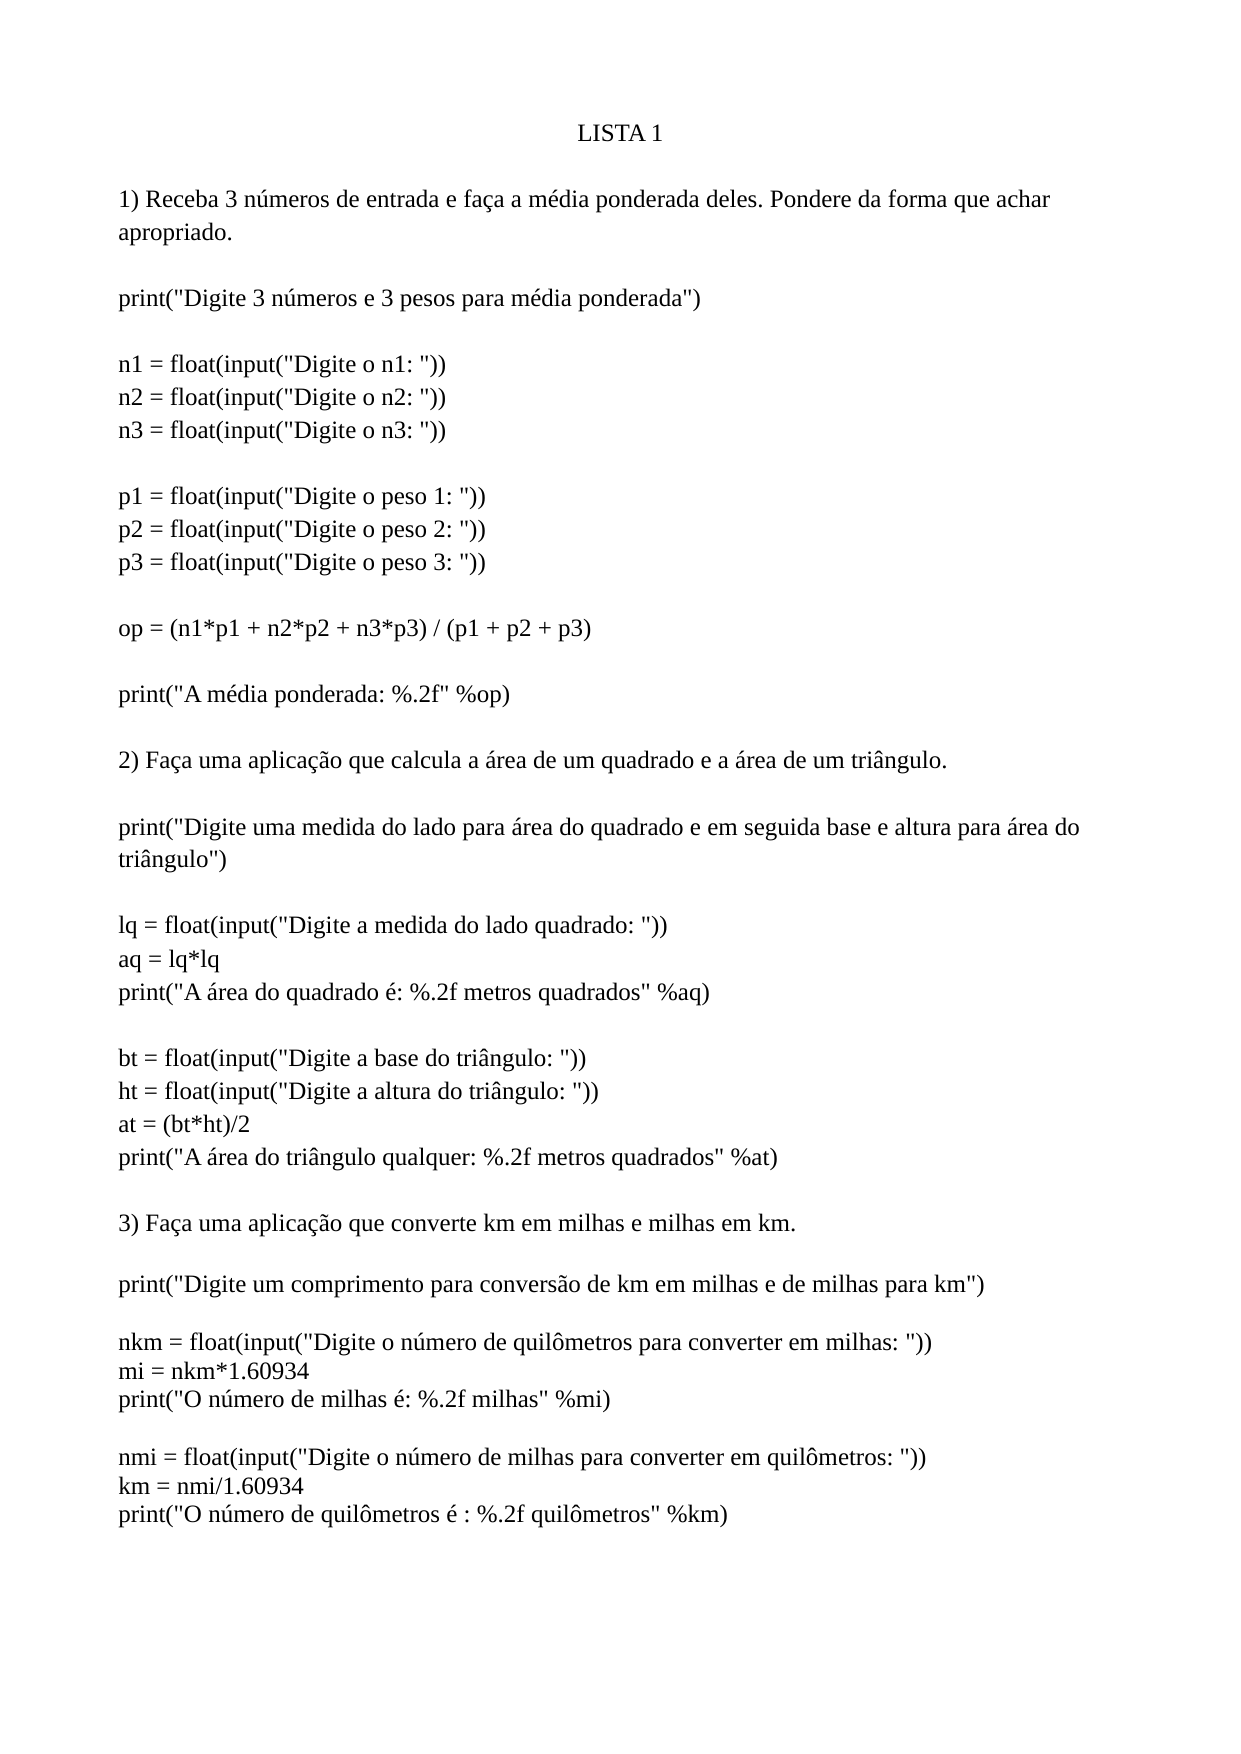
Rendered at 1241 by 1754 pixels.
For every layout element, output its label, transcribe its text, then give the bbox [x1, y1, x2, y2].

text print("O número de milhas é: %.2f milhas" %mi) [118, 1384, 1122, 1413]
text at = (bt*ht)/2 [118, 1109, 1122, 1137]
text nmi = float(input("Digite o número de milhas para converter em quilômetros: ")) [118, 1442, 1122, 1471]
text p2 = float(input("Digite o peso 2: ")) [118, 514, 1122, 543]
text bt = float(input("Digite a base do triângulo: ")) [118, 1043, 1122, 1071]
text n1 = float(input("Digite o n1: ")) [118, 349, 1122, 378]
text print("A área do triângulo qualquer: %.2f metros quadrados" %at) [118, 1142, 1122, 1171]
text p3 = float(input("Digite o peso 3: ")) [118, 547, 1122, 576]
text 3) Faça uma aplicação que converte km em milhas e milhas em km. [118, 1208, 1122, 1237]
text n3 = float(input("Digite o n3: ")) [118, 415, 1122, 444]
text print("A média ponderada: %.2f" %op) [118, 679, 1122, 708]
text nkm = float(input("Digite o número de quilômetros para converter em milhas: ")) [118, 1327, 1122, 1356]
text mi = nkm*1.60934 [118, 1356, 1122, 1384]
text LISTA 1 [118, 118, 1122, 147]
text print("Digite 3 números e 3 pesos para média ponderada") [118, 283, 1122, 312]
text km = nmi/1.60934 [118, 1471, 1122, 1499]
text print("Digite um comprimento para conversão de km em milhas e de milhas para km") [118, 1269, 1122, 1298]
text aq = lq*lq [118, 944, 1122, 972]
text ht = float(input("Digite a altura do triângulo: ")) [118, 1076, 1122, 1104]
text print("O número de quilômetros é : %.2f quilômetros" %km) [118, 1499, 1122, 1528]
text lq = float(input("Digite a medida do lado quadrado: ")) [118, 911, 1122, 939]
text n2 = float(input("Digite o n2: ")) [118, 382, 1122, 411]
text op = (n1*p1 + n2*p2 + n3*p3) / (p1 + p2 + p3) [118, 613, 1122, 642]
text 1) Receba 3 números de entrada e faça a média ponderada deles. Pondere da forma que achar apropriado. [118, 184, 1122, 246]
text print("Digite uma medida do lado para área do quadrado e em seguida base e altura para área do triângulo") [118, 812, 1122, 873]
text p1 = float(input("Digite o peso 1: ")) [118, 481, 1122, 510]
text print("A área do quadrado é: %.2f metros quadrados" %aq) [118, 977, 1122, 1005]
text 2) Faça uma aplicação que calcula a área de um quadrado e a área de um triângulo. [118, 746, 1122, 774]
